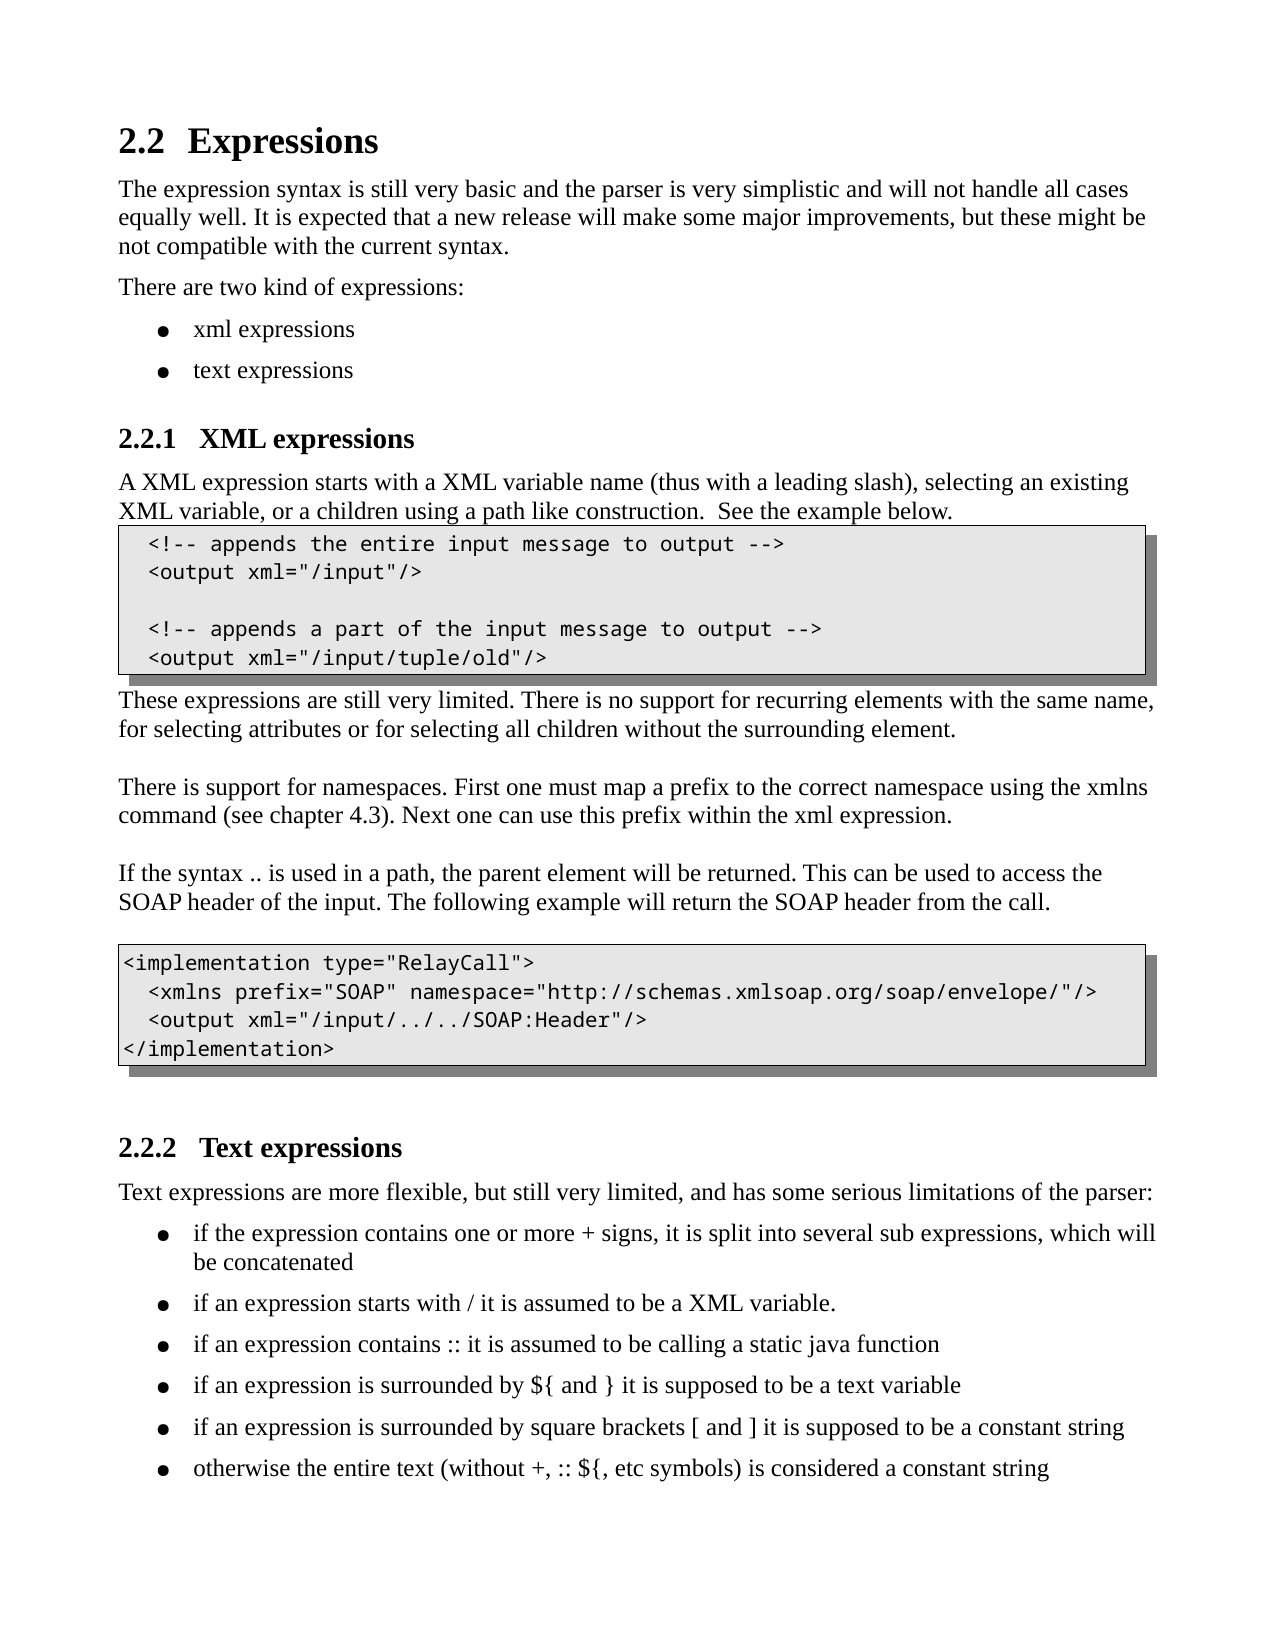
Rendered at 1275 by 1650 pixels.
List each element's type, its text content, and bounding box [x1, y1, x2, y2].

text <!-- appends the entire input message to output --> [119, 526, 1145, 553]
subtitle Expressions [118, 118, 1157, 161]
text A XML expression starts with a XML variable name (thus with a leading slash), selecting an existing XML variable, or a children using a path like construction. See the example below. [118, 467, 1157, 525]
list if an expression starts with / it is assumed to be a XML variable. [156, 1288, 1157, 1317]
list xml expressions [156, 314, 1157, 342]
list if an expression contains :: it is assumed to be calling a static java function [156, 1329, 1157, 1358]
text <output xml="/input/../../SOAP:Header"/> [119, 1001, 1145, 1030]
text There are two kind of expressions: [118, 272, 1157, 301]
text <implementation type="RelayCall"> [119, 945, 1145, 973]
list if an expression is surrounded by square brackets [ and ] it is supposed to be a constant string [156, 1412, 1157, 1440]
list text expressions [156, 355, 1157, 384]
list if an expression is surrounded by ${ and } it is supposed to be a text variable [156, 1370, 1157, 1399]
subtitle XML expressions [118, 421, 1157, 455]
text Text expressions are more flexible, but still very limited, and has some serious limitations of the parser: [118, 1177, 1157, 1205]
subtitle Text expressions [118, 1131, 1157, 1164]
text </implementation> [119, 1030, 1145, 1065]
text If the syntax .. is used in a path, the parent element will be returned. This can be used to access the SOAP header of the input. The following example will return the SOAP header from the call. [118, 858, 1157, 916]
list if the expression contains one or more + signs, it is split into several sub expressions, which will be concatenated [156, 1218, 1157, 1275]
text <!-- appends a part of the input message to output --> [119, 610, 1145, 638]
text <xmlns prefix="SOAP" namespace="http://schemas.xmlsoap.org/soap/envelope/"/> [119, 973, 1145, 1001]
text These expressions are still very limited. There is no support for recurring elements with the same name, for selecting attributes or for selecting all children without the surrounding element. [118, 686, 1157, 743]
list otherwise the entire text (without +, :: ${, etc symbols) is considered a constant string [156, 1453, 1157, 1482]
text <output xml="/input/tuple/old"/> [119, 638, 1145, 674]
text There is support for namespaces. First one must map a prefix to the correct namespace using the xmlns command (see chapter 4.3). Next one can use this prefix within the xml expression. [118, 772, 1157, 829]
text The expression syntax is still very basic and the parser is very simplistic and will not handle all cases equally well. It is expected that a new release will make some major improvements, but these might be not compatible with the current syntax. [118, 174, 1157, 260]
text <output xml="/input"/> [119, 553, 1145, 582]
